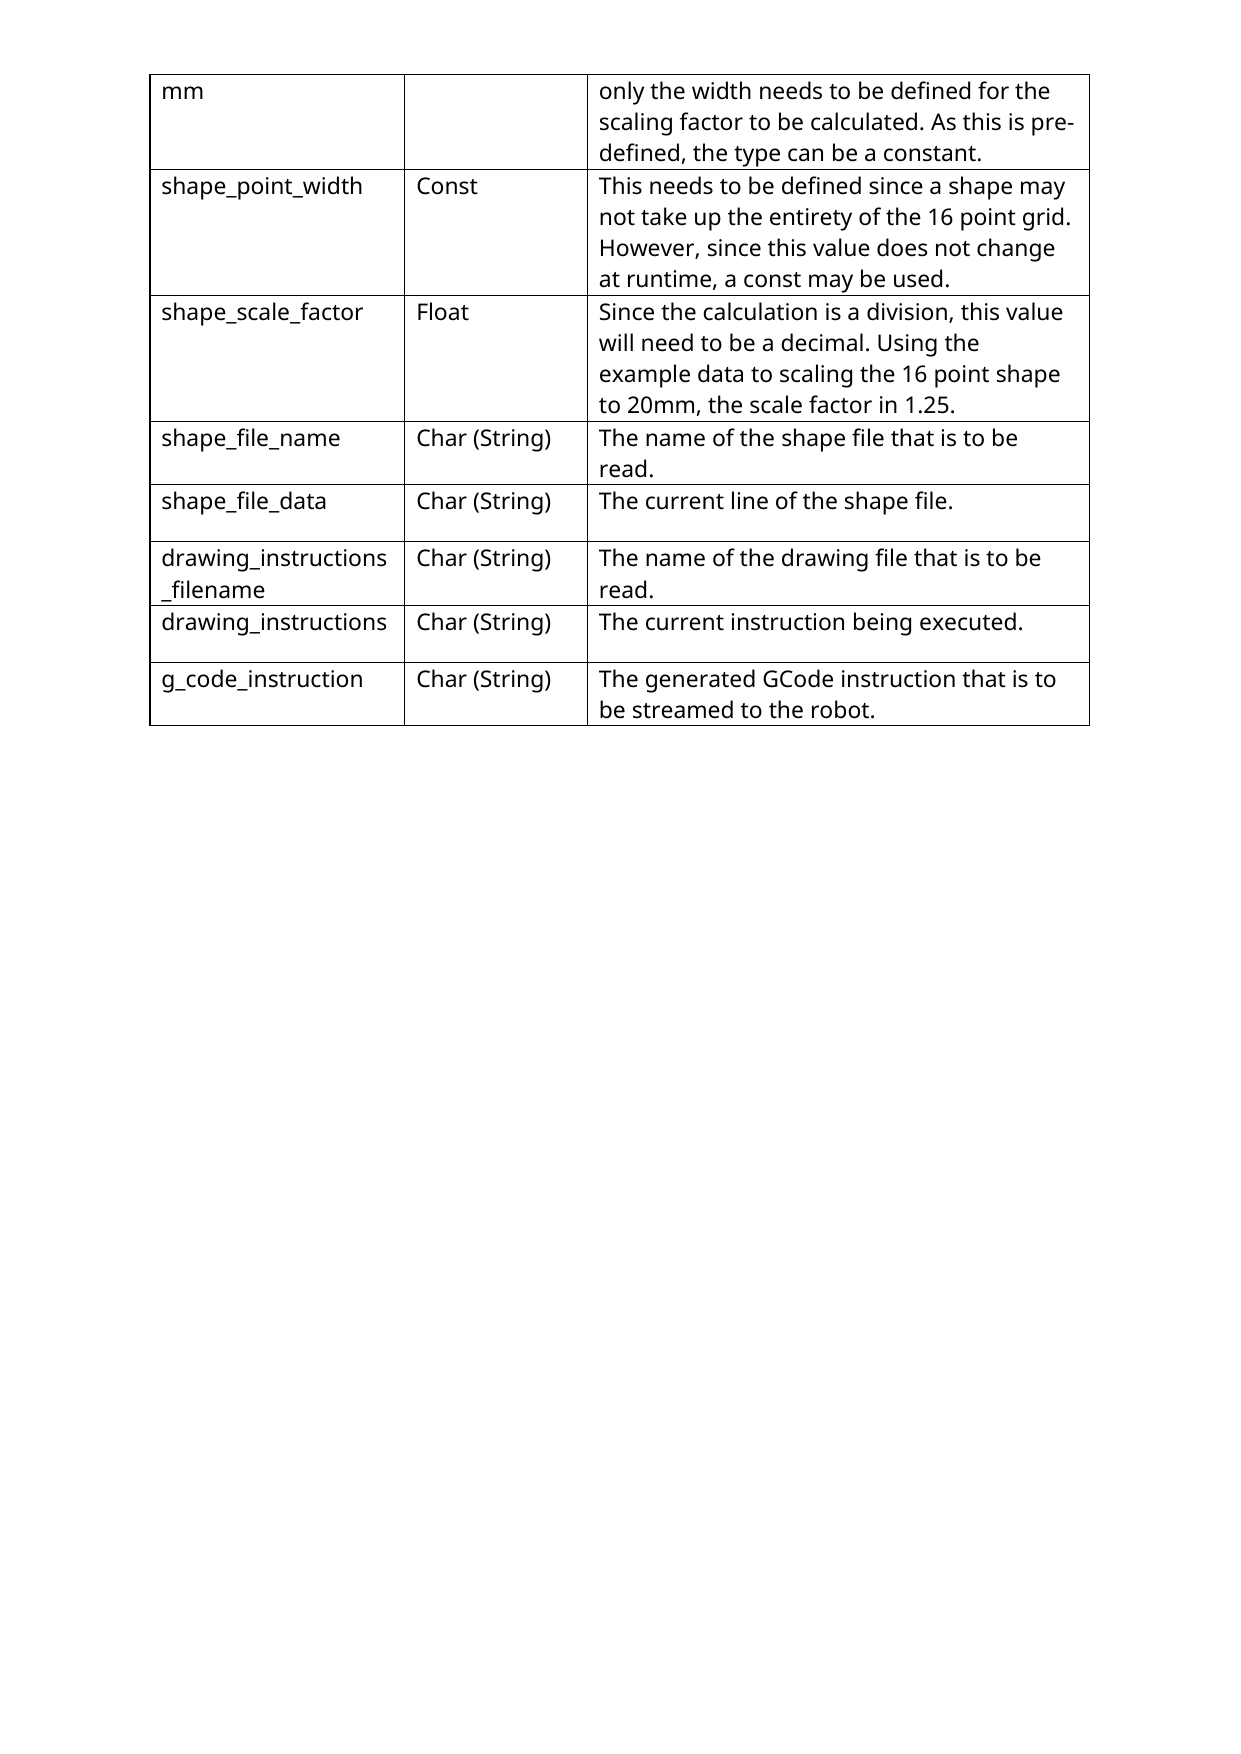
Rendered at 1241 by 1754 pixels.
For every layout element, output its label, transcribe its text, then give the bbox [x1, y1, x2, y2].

table_cell only the width needs to be defined for the scaling factor to be calculated. As this is pre-defined, the type can be a constant. [588, 75, 1089, 169]
table_cell The name of the shape file that is to be read. [588, 422, 1089, 484]
table_cell Char (String) [405, 606, 587, 662]
table_cell g_code_instruction [151, 663, 404, 725]
table_cell shape_point_width [151, 170, 404, 295]
table_cell Char (String) [405, 485, 587, 541]
table_cell The current line of the shape file. [588, 485, 1089, 541]
table_cell drawing_instructions [151, 606, 404, 662]
table_cell Char (String) [405, 542, 587, 605]
table_cell Since the calculation is a division, this value will need to be a decimal. Using the example data to scaling the 16 point shape to 20mm, the scale factor in 1.25. [588, 296, 1089, 421]
table_cell shape_file_name [151, 422, 404, 484]
table_cell Char (String) [405, 422, 587, 484]
table_cell [405, 75, 587, 169]
table_cell drawing_instructions_filename [151, 542, 404, 605]
table_cell shape_scale_factor [151, 296, 404, 421]
table_cell The current instruction being executed. [588, 606, 1089, 662]
table_cell Float [405, 296, 587, 421]
table_cell The name of the drawing file that is to be read. [588, 542, 1089, 605]
table_cell mm [151, 75, 404, 169]
table_cell Char (String) [405, 663, 587, 725]
table_cell The generated GCode instruction that is to be streamed to the robot. [588, 663, 1089, 725]
table_cell This needs to be defined since a shape may not take up the entirety of the 16 point grid. However, since this value does not change at runtime, a const may be used. [588, 170, 1089, 295]
table_cell Const [405, 170, 587, 295]
table_cell shape_file_data [151, 485, 404, 541]
